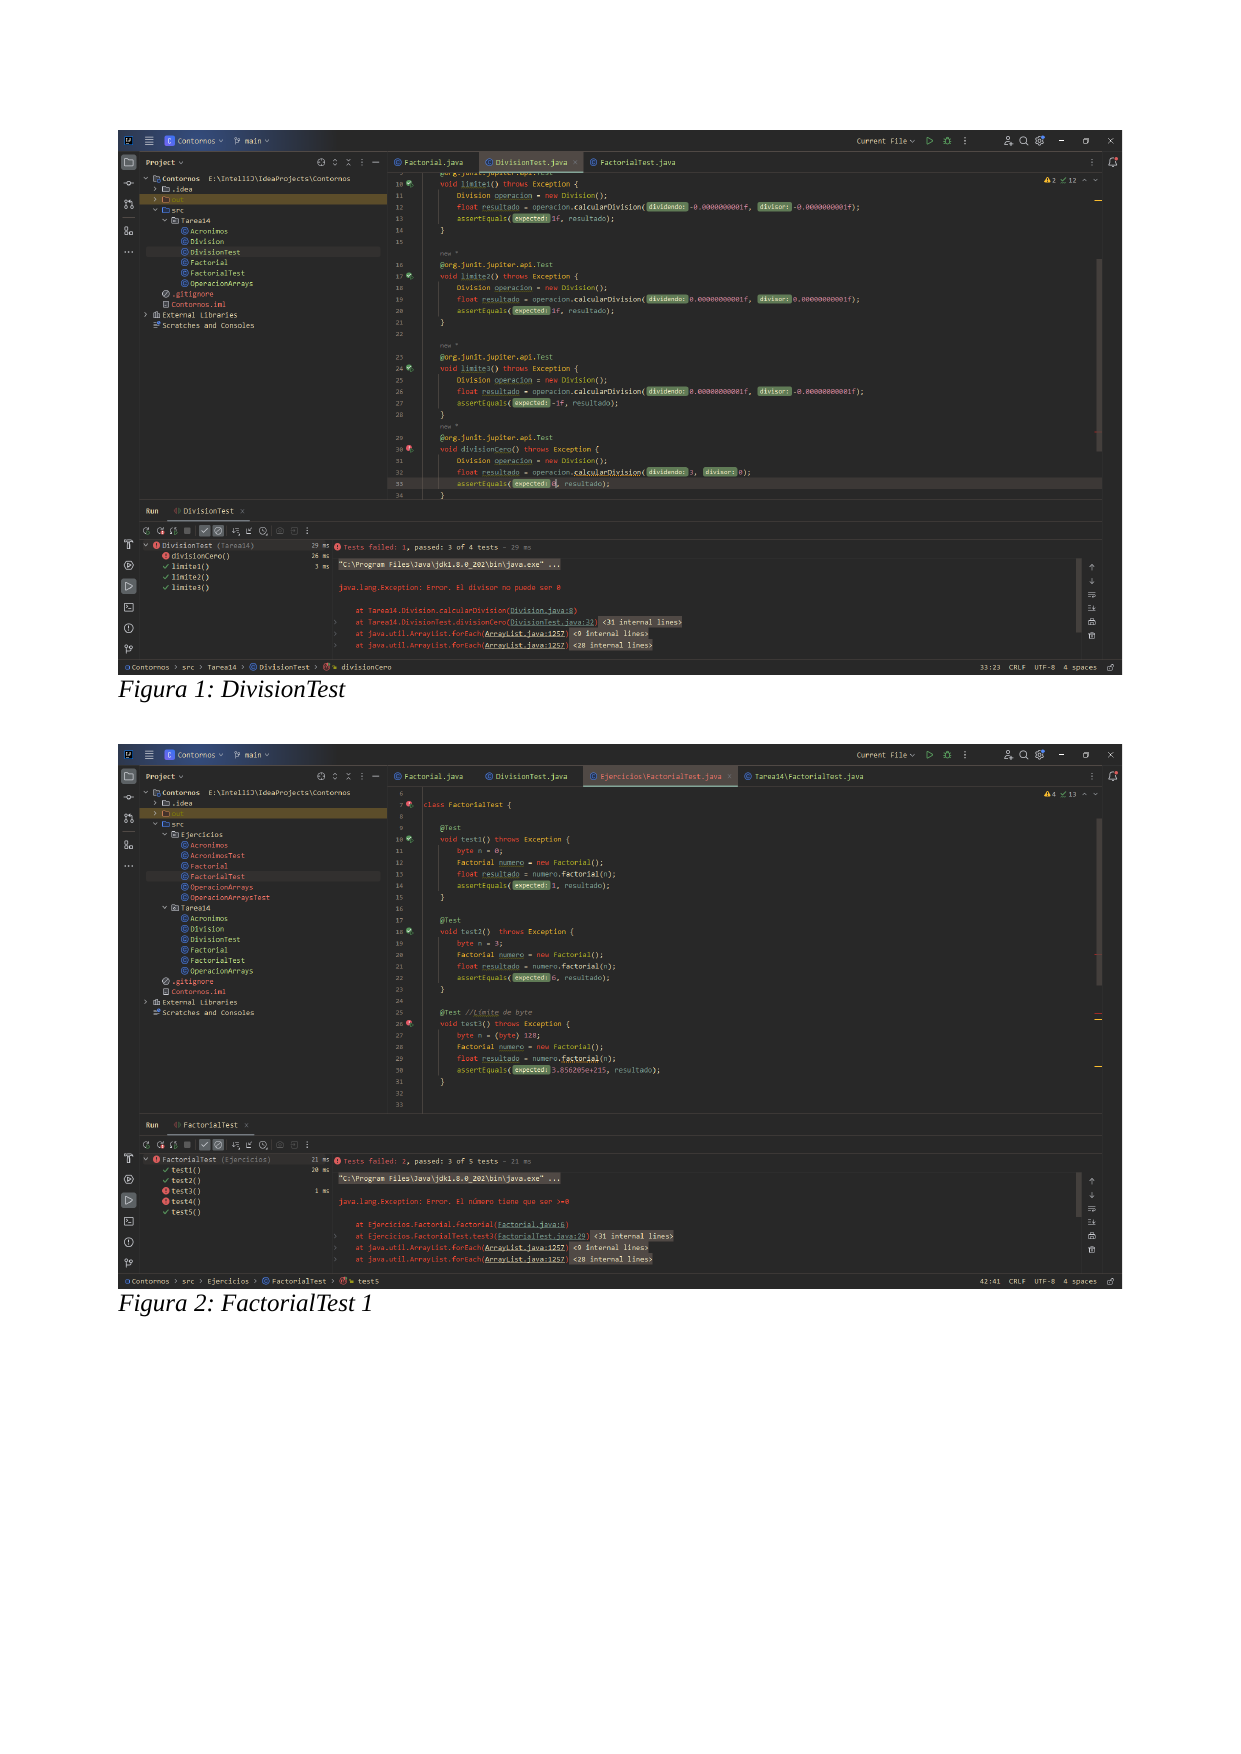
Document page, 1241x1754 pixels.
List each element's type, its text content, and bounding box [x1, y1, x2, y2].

picture [118, 130, 1123, 675]
text Figura 1: DivisionTest [118, 675, 1122, 703]
picture [118, 744, 1123, 1289]
text Figura 2: FactorialTest 1 [118, 1289, 1122, 1317]
